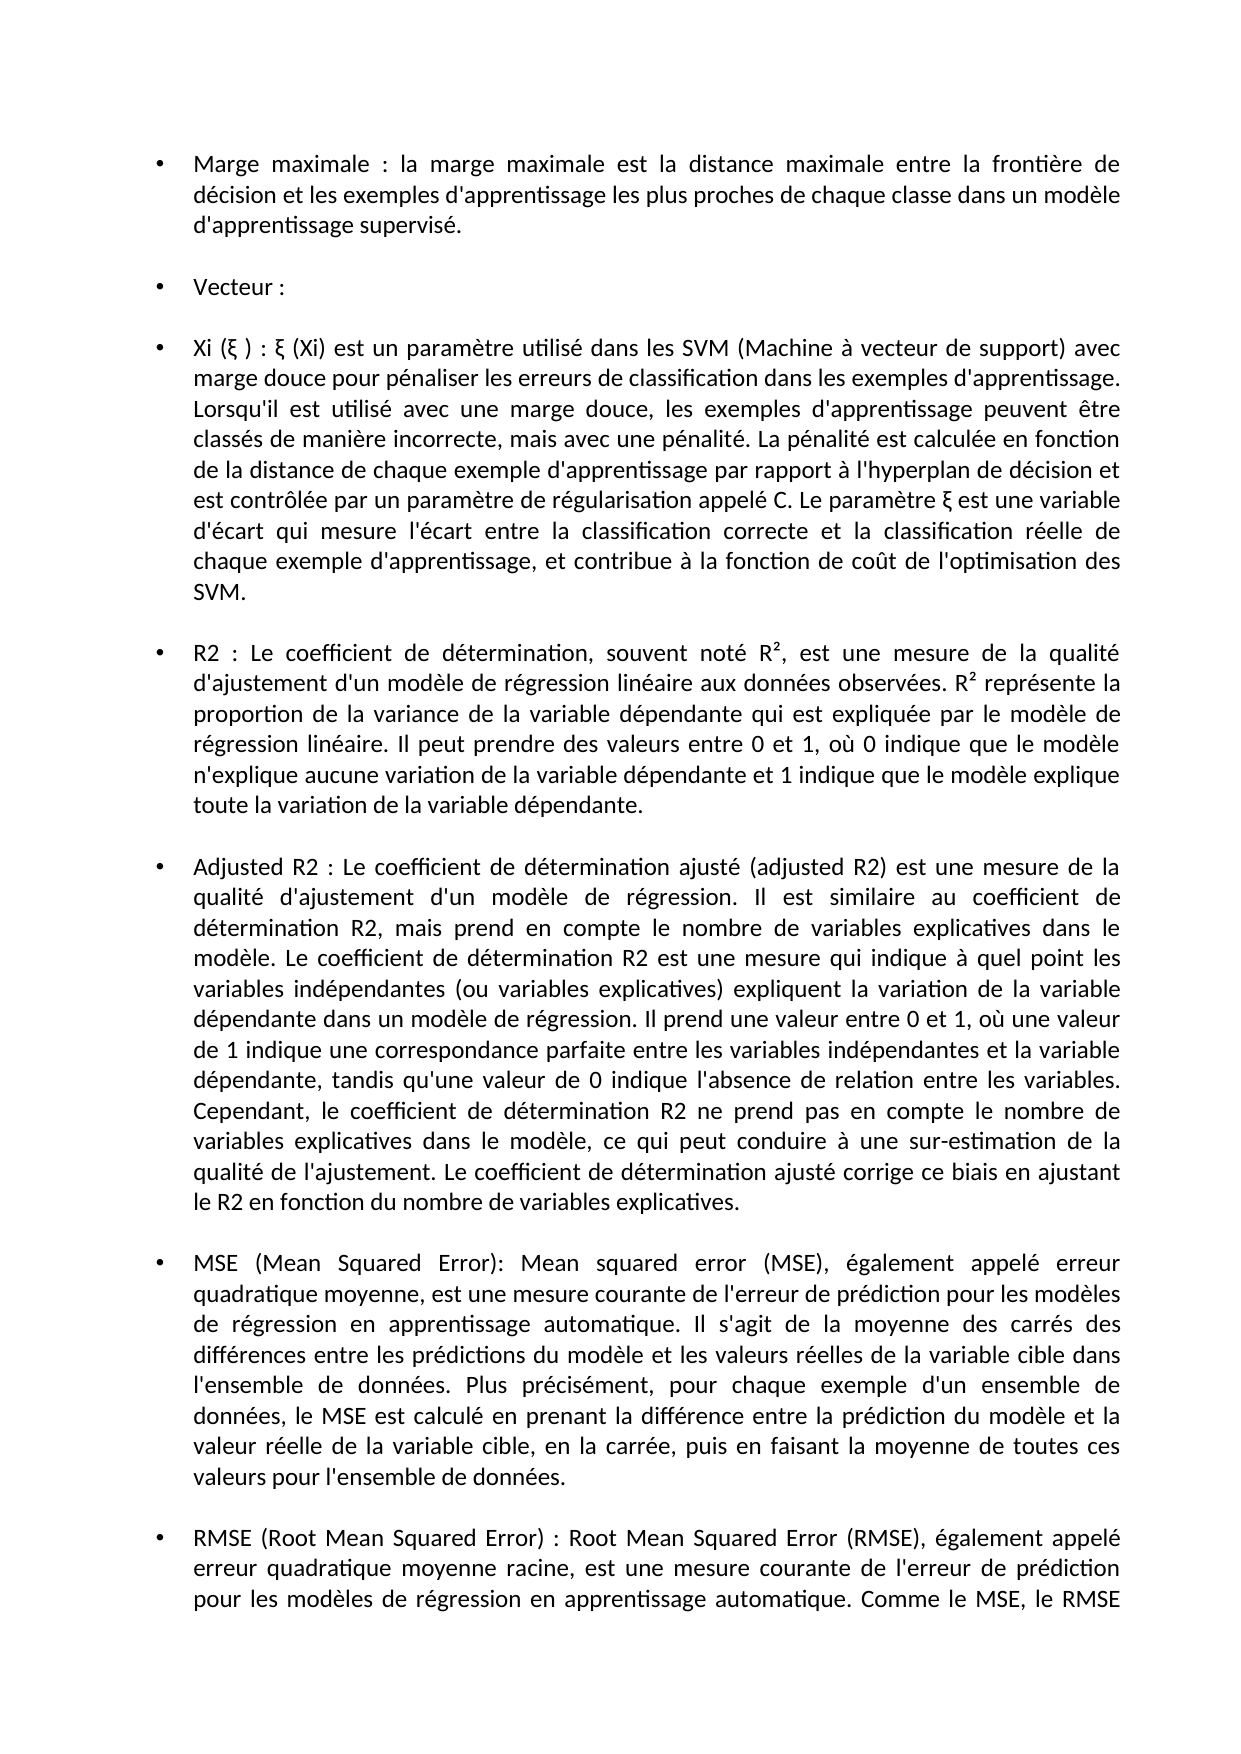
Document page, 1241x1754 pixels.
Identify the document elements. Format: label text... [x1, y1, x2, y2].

list Adjusted R2 : Le coefficient de détermination ajusté (adjusted R2) est une mesure de la qualité d'ajustement d'un modèle de régression. Il est similaire au coefficient de détermination R2, mais prend en compte le nombre de variables explicatives dans le modèle. Le coefficient de détermination R2 est une mesure qui indique à quel point les variables indépendantes (ou variables explicatives) expliquent la variation de la variable dépendante dans un modèle de régression. Il prend une valeur entre 0 et 1, où une valeur de 1 indique une correspondance parfaite entre les variables indépendantes et la variable dépendante, tandis qu'une valeur de 0 indique l'absence de relation entre les variables. Cependant, le coefficient de détermination R2 ne prend pas en compte le nombre de variables explicatives dans le modèle, ce qui peut conduire à une sur-estimation de la qualité de l'ajustement. Le coefficient de détermination ajusté corrige ce biais en ajustant le R2 en fonction du nombre de variables explicatives. [156, 851, 1122, 1217]
list R2 : Le coefficient de détermination, souvent noté R², est une mesure de la qualité d'ajustement d'un modèle de régression linéaire aux données observées. R² représente la proportion de la variance de la variable dépendante qui est expliquée par le modèle de régression linéaire. Il peut prendre des valeurs entre 0 et 1, où 0 indique que le modèle n'explique aucune variation de la variable dépendante et 1 indique que le modèle explique toute la variation de la variable dépendante. [156, 637, 1122, 820]
list MSE (Mean Squared Error): Mean squared error (MSE), également appelé erreur quadratique moyenne, est une mesure courante de l'erreur de prédiction pour les modèles de régression en apprentissage automatique. Il s'agit de la moyenne des carrés des différences entre les prédictions du modèle et les valeurs réelles de la variable cible dans l'ensemble de données. Plus précisément, pour chaque exemple d'un ensemble de données, le MSE est calculé en prenant la différence entre la prédiction du modèle et la valeur réelle de la variable cible, en la carrée, puis en faisant la moyenne de toutes ces valeurs pour l'ensemble de données. [156, 1247, 1122, 1492]
list Xi (ξ ) : ξ (Xi) est un paramètre utilisé dans les SVM (Machine à vecteur de support) avec marge douce pour pénaliser les erreurs de classification dans les exemples d'apprentissage. Lorsqu'il est utilisé avec une marge douce, les exemples d'apprentissage peuvent être classés de manière incorrecte, mais avec une pénalité. La pénalité est calculée en fonction de la distance de chaque exemple d'apprentissage par rapport à l'hyperplan de décision et est contrôlée par un paramètre de régularisation appelé C. Le paramètre ξ est une variable d'écart qui mesure l'écart entre la classification correcte et la classification réelle de chaque exemple d'apprentissage, et contribue à la fonction de coût de l'optimisation des SVM. [156, 332, 1122, 606]
list Marge maximale : la marge maximale est la distance maximale entre la frontière de décision et les exemples d'apprentissage les plus proches de chaque classe dans un modèle d'apprentissage supervisé. [156, 149, 1122, 240]
list RMSE (Root Mean Squared Error) : Root Mean Squared Error (RMSE), également appelé erreur quadratique moyenne racine, est une mesure courante de l'erreur de prédiction pour les modèles de régression en apprentissage automatique. Comme le MSE, le RMSE [156, 1522, 1122, 1614]
list Vecteur : [156, 271, 1122, 301]
